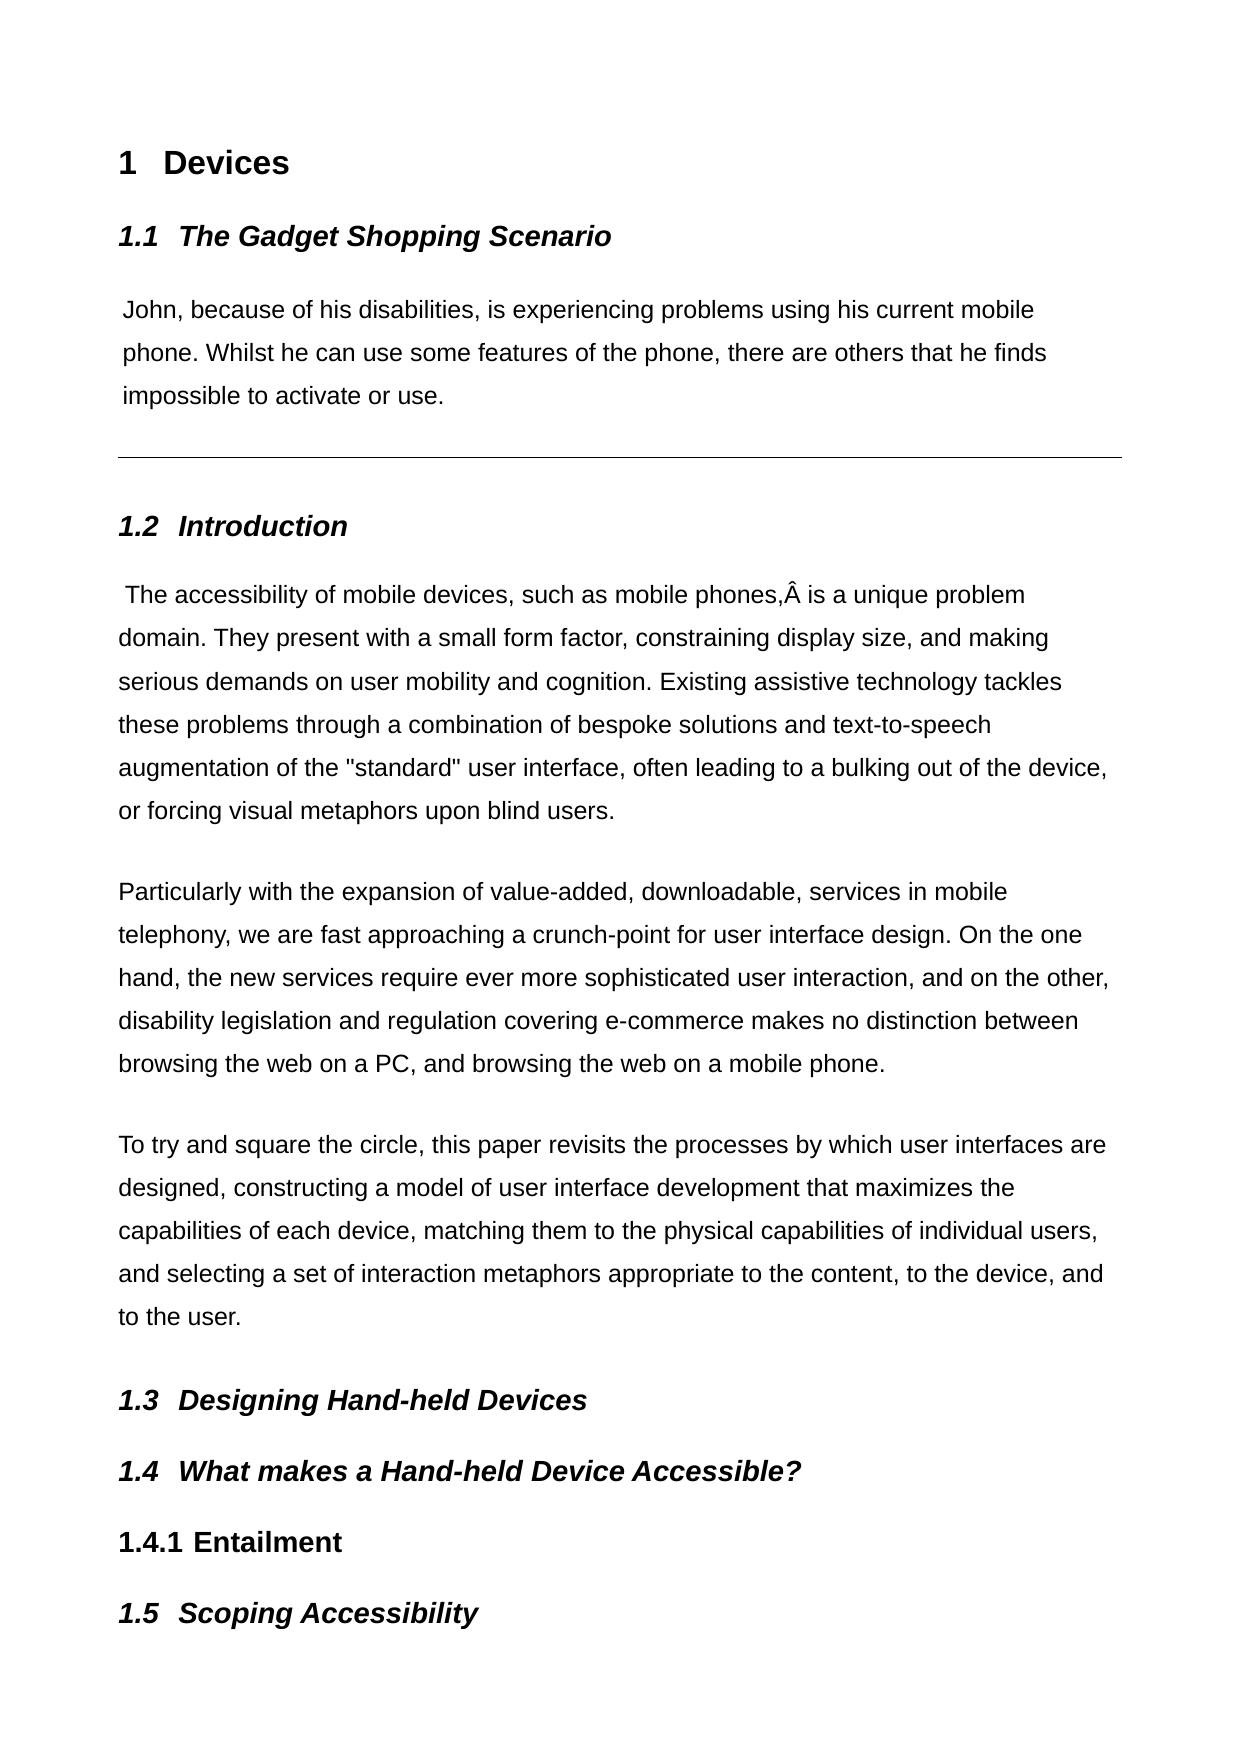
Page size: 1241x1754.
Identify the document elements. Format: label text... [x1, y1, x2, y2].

text Particularly with the expansion of value-added, downloadable, services in mobile telephony, we are fast approaching a crunch-point for user interface design. On the one hand, the new services require ever more sophisticated user interaction, and on the other, disability legislation and regulation covering e-commerce makes no distinction between browsing the web on a PC, and browsing the web on a mobile phone. [118, 876, 1122, 1078]
text The accessibility of mobile devices, such as mobile phones,Â is a unique problem domain. They present with a small form factor, constraining display size, and making serious demands on user mobility and cognition. Existing assistive technology tackles these problems through a combination of bespoke solutions and text-to-speech augmentation of the "standard" user interface, often leading to a bulking out of the device, or forcing visual metaphors upon blind users. [118, 580, 1122, 824]
subtitle Introduction [118, 509, 1122, 543]
text To try and square the circle, this paper revisits the processes by which user interfaces are designed, constructing a model of user interface development that maximizes the capabilities of each device, matching them to the physical capabilities of individual users, and selecting a set of interaction metaphors appropriate to the content, to the device, and to the user. [118, 1129, 1122, 1331]
subtitle What makes a Hand-held Device Accessible? [118, 1454, 1122, 1487]
subtitle The Gadget Shopping Scenario [118, 219, 1122, 253]
subtitle Scoping Accessibility [118, 1596, 1122, 1629]
subtitle Entailment [118, 1525, 1122, 1558]
subtitle Designing Hand-held Devices [118, 1383, 1122, 1416]
subtitle Devices [118, 143, 1122, 182]
text John, because of his disabilities, is experiencing problems using his current mobile phone. Whilst he can use some features of the phone, there are others that he finds impossible to activate or use. [118, 290, 1122, 457]
